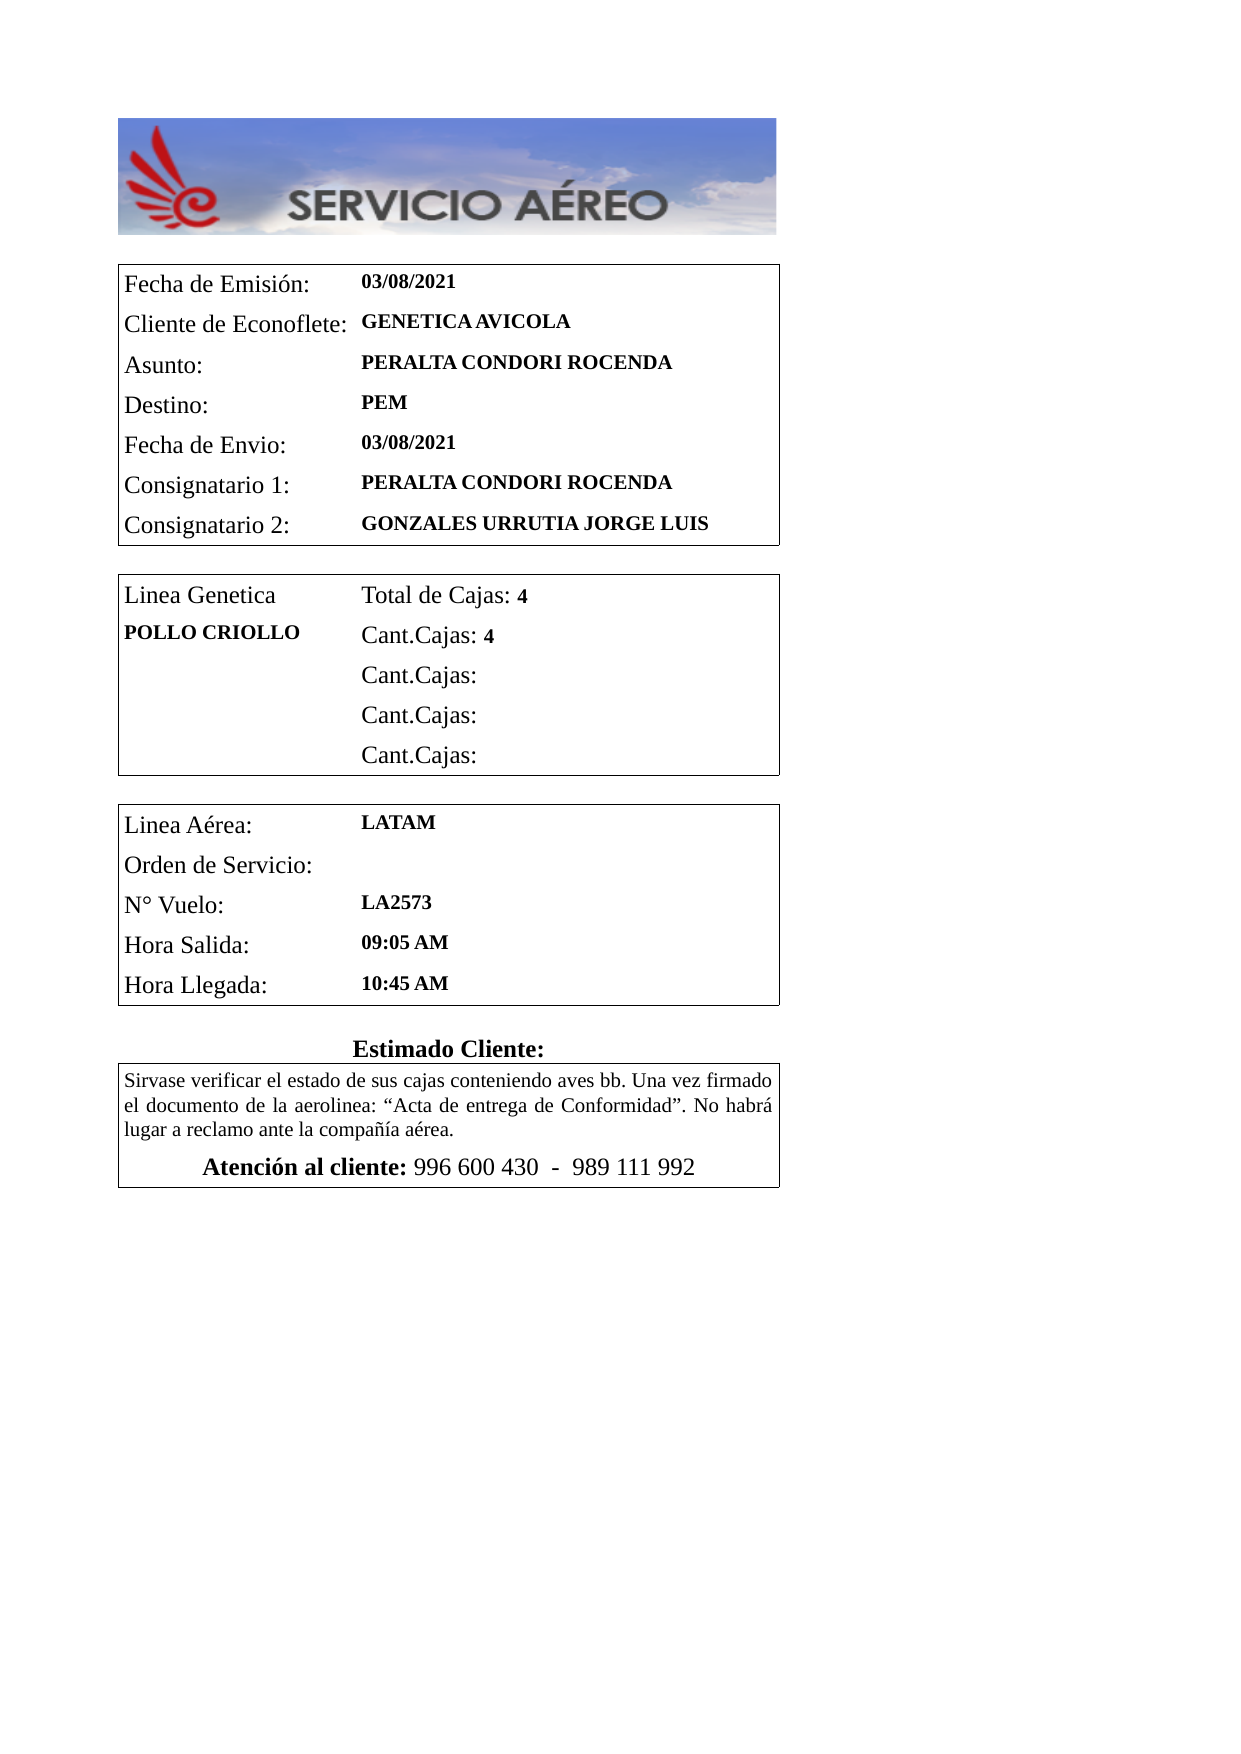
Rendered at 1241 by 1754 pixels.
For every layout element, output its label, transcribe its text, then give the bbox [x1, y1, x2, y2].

table_cell POLLO CRIOLLO [119, 614, 356, 654]
table_cell [119, 654, 356, 694]
table_cell Cant.Cajas: [356, 695, 779, 735]
table_cell Estimado Cliente: [118, 1006, 779, 1063]
table_cell [119, 695, 356, 735]
table_cell Cant.Cajas: 4 [356, 614, 779, 654]
table_cell Cant.Cajas: [356, 735, 779, 775]
table_cell Hora Llegada: [119, 965, 356, 1005]
table_cell 03/08/2021 [356, 424, 779, 464]
table_cell Total de Cajas: 4 [356, 575, 779, 614]
table_cell LA2573 [356, 884, 779, 924]
table_header 03/08/2021 [356, 265, 779, 304]
table_cell Linea Aérea: [119, 805, 356, 844]
table_cell GONZALES URRUTIA JORGE LUIS [356, 505, 779, 545]
table_cell GENETICA AVICOLA [356, 304, 779, 344]
table_cell Cant.Cajas: [356, 654, 779, 694]
table_cell PERALTA CONDORI ROCENDA [356, 344, 779, 384]
table_cell [356, 776, 779, 804]
table_cell [356, 546, 779, 574]
table_cell [118, 546, 356, 574]
table_cell PEM [356, 384, 779, 424]
table_cell LATAM [356, 805, 779, 844]
table_header Fecha de Emisión: [119, 265, 356, 304]
table_cell [118, 776, 356, 804]
table_cell Atención al cliente: 996 600 430 - 989 111 992 [119, 1146, 779, 1187]
table_cell Linea Genetica [119, 575, 356, 614]
table_cell PERALTA CONDORI ROCENDA [356, 465, 779, 505]
table_cell [119, 735, 356, 775]
table_cell Hora Salida: [119, 925, 356, 965]
table_cell Asunto: [119, 344, 356, 384]
table_cell Consignatario 2: [119, 505, 356, 545]
table_cell Consignatario 1: [119, 465, 356, 505]
table_cell Orden de Servicio: [119, 844, 356, 884]
table_cell Destino: [119, 384, 356, 424]
picture [118, 118, 777, 235]
table_cell [356, 844, 779, 884]
table_cell Sirvase verificar el estado de sus cajas conteniendo aves bb. Una vez firmado el documento de la aerolinea: “Acta de entrega de Conformidad”. No habrá lugar a reclamo ante la compañía aérea. [119, 1064, 779, 1146]
table_cell 09:05 AM [356, 925, 779, 965]
table_cell Cliente de Econoflete: [119, 304, 356, 344]
table_cell Fecha de Envio: [119, 424, 356, 464]
table_cell N° Vuelo: [119, 884, 356, 924]
table_cell 10:45 AM [356, 965, 779, 1005]
